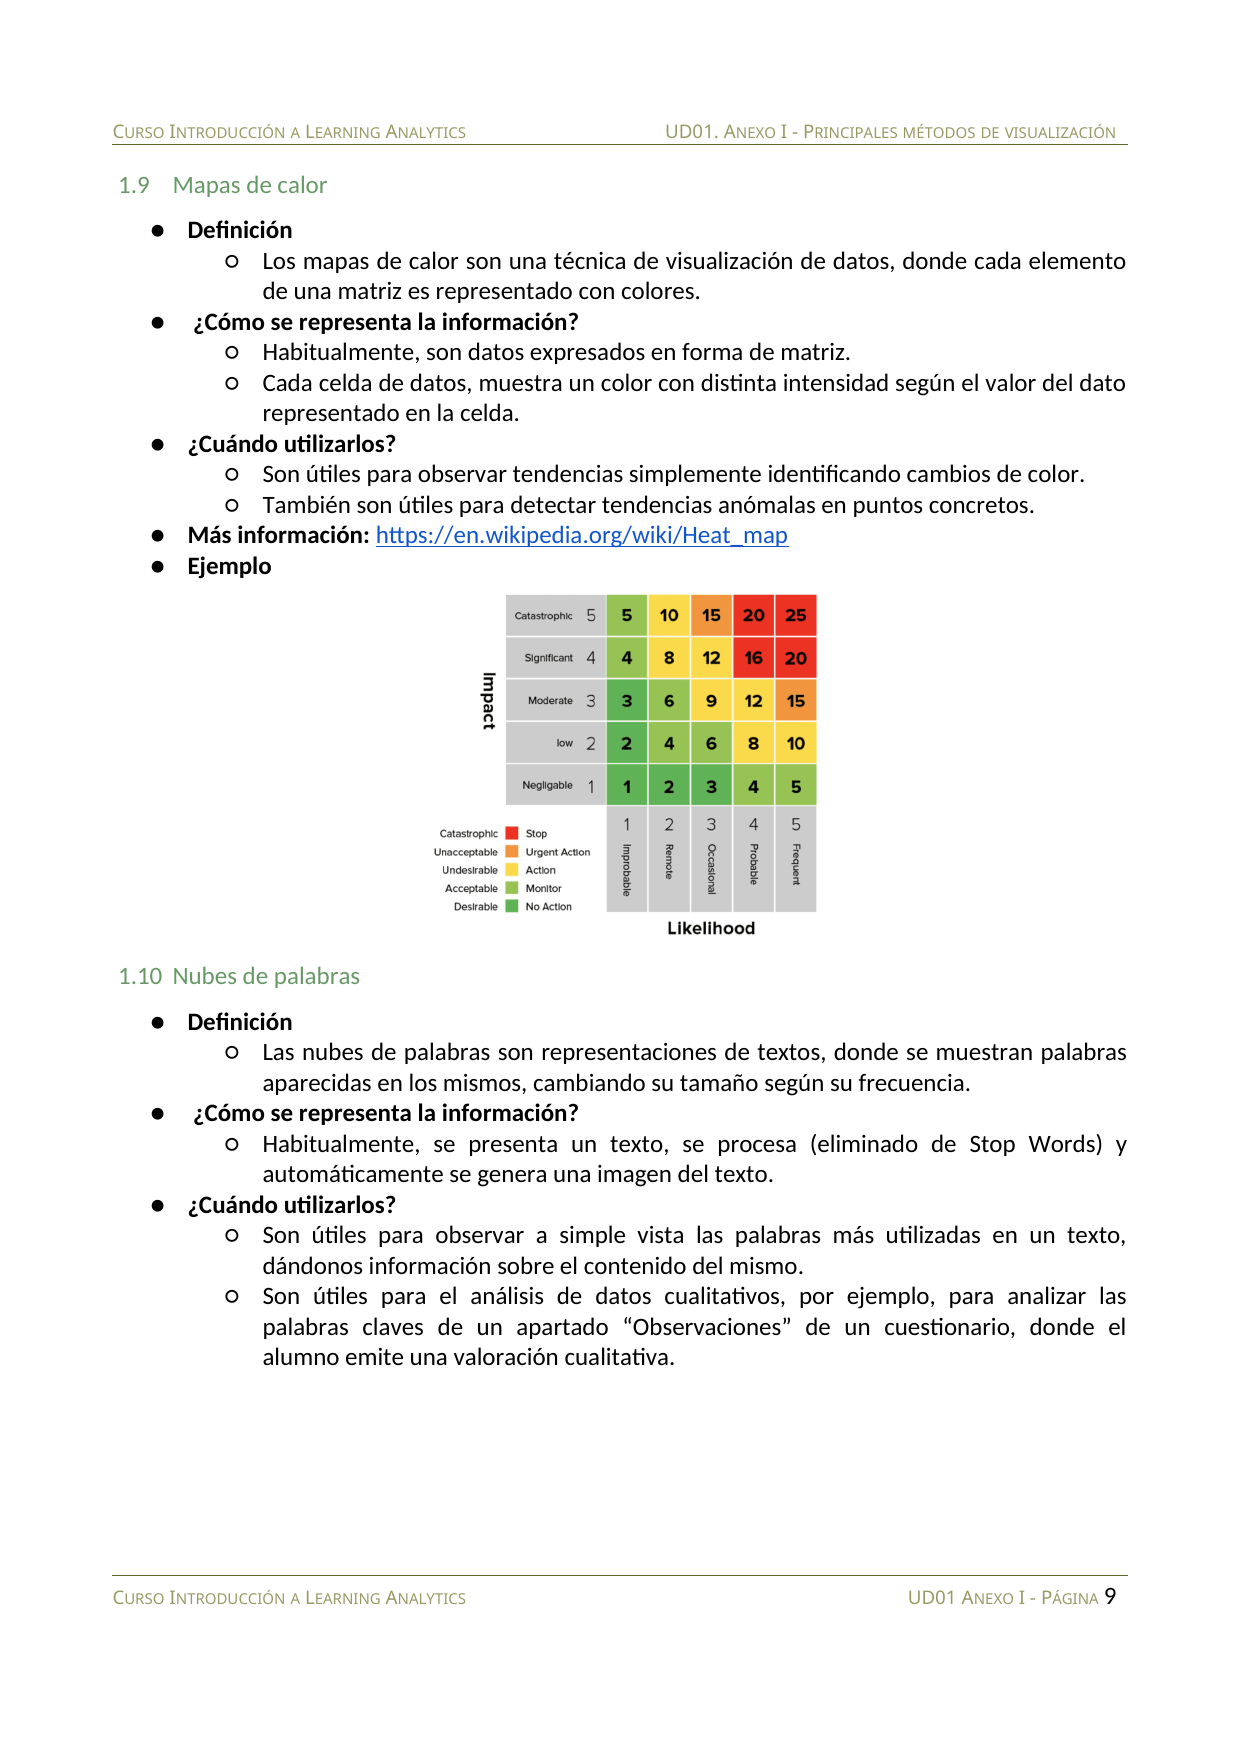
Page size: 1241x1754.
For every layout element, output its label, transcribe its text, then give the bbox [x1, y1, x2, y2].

list Los mapas de calor son una técnica de visualización de datos, donde cada elemento de una matriz es representado con colores. [225, 245, 1128, 306]
list Habitualmente, se presenta un texto, se procesa (eliminado de Stop Words) y automáticamente se genera una imagen del texto. [225, 1128, 1128, 1189]
list Definición [150, 1006, 1128, 1036]
list ¿Cuándo utilizarlos? [150, 428, 1128, 458]
list Definición [150, 214, 1128, 245]
list Habitualmente, son datos expresados en forma de matriz. [225, 336, 1128, 367]
list Son útiles para observar tendencias simplemente identificando cambios de color. [225, 458, 1128, 489]
list ¿Cuándo utilizarlos? [150, 1189, 1128, 1219]
list Las nubes de palabras son representaciones de textos, donde se muestran palabras aparecidas en los mismos, cambiando su tamaño según su frecuencia. [225, 1036, 1128, 1097]
picture [418, 587, 822, 942]
list Más información: https://en.wikipedia.org/wiki/Heat_map [150, 519, 1128, 550]
list Ejemplo [150, 550, 1128, 581]
list Son útiles para observar a simple vista las palabras más utilizadas en un texto, dándonos información sobre el contenido del mismo. [225, 1219, 1128, 1280]
list ¿Cómo se representa la información? [150, 1097, 1128, 1128]
list También son útiles para detectar tendencias anómalas en puntos concretos. [225, 489, 1128, 519]
list Son útiles para el análisis de datos cualitativos, por ejemplo, para analizar las palabras claves de un apartado “Observaciones” de un cuestionario, donde el alumno emite una valoración cualitativa. [225, 1280, 1128, 1372]
subtitle Nubes de palabras [112, 960, 1128, 991]
subtitle Mapas de calor [112, 169, 1128, 199]
list Cada celda de datos, muestra un color con distinta intensidad según el valor del dato representado en la celda. [225, 367, 1128, 428]
list ¿Cómo se representa la información? [150, 306, 1128, 336]
